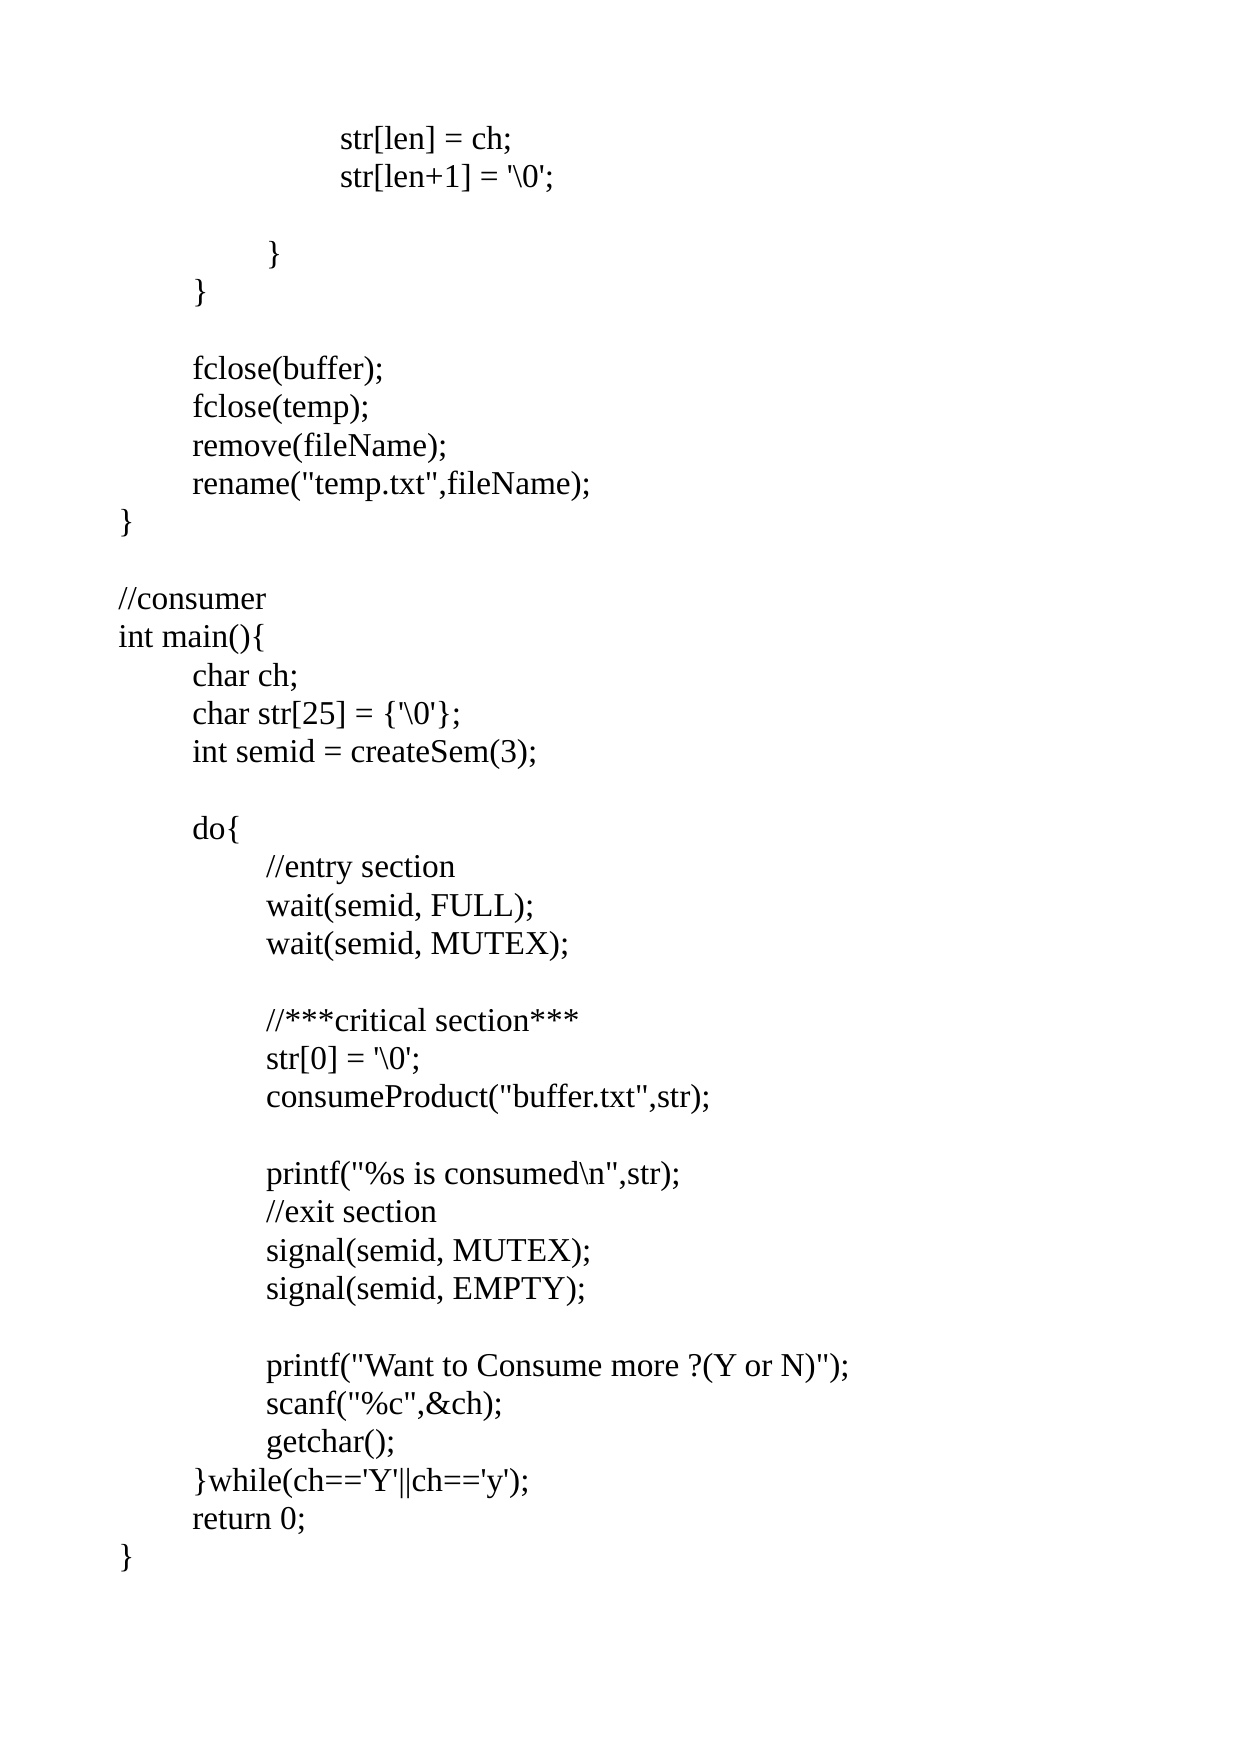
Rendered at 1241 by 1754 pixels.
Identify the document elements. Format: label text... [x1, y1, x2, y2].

text wait(semid, FULL); [118, 885, 1122, 923]
text printf("%s is consumed\n",str); [118, 1153, 1122, 1191]
text //entry section [118, 846, 1122, 885]
text do{ [118, 808, 1122, 846]
text } [118, 233, 1122, 271]
text rename("temp.txt",fileName); [118, 463, 1122, 501]
text return 0; [118, 1498, 1122, 1536]
text remove(fileName); [118, 425, 1122, 463]
text } [118, 271, 1122, 310]
text signal(semid, EMPTY); [118, 1268, 1122, 1306]
text //***critical section*** [118, 1000, 1122, 1038]
text char ch; [118, 655, 1122, 693]
text }while(ch=='Y'||ch=='y'); [118, 1460, 1122, 1498]
text str[len+1] = '\0'; [118, 156, 1122, 195]
text str[0] = '\0'; [118, 1038, 1122, 1076]
text getchar(); [118, 1421, 1122, 1460]
text fclose(temp); [118, 386, 1122, 425]
text str[len] = ch; [118, 118, 1122, 156]
text //exit section [118, 1191, 1122, 1230]
text int main(){ [118, 616, 1122, 655]
text scanf("%c",&ch); [118, 1383, 1122, 1421]
text char str[25] = {'\0'}; [118, 693, 1122, 731]
text signal(semid, MUTEX); [118, 1230, 1122, 1268]
text } [118, 1536, 1122, 1575]
text wait(semid, MUTEX); [118, 923, 1122, 961]
text int semid = createSem(3); [118, 731, 1122, 770]
text fclose(buffer); [118, 348, 1122, 386]
text //consumer [118, 578, 1122, 616]
text consumeProduct("buffer.txt",str); [118, 1076, 1122, 1115]
text printf("Want to Consume more ?(Y or N)"); [118, 1345, 1122, 1383]
text } [118, 501, 1122, 540]
